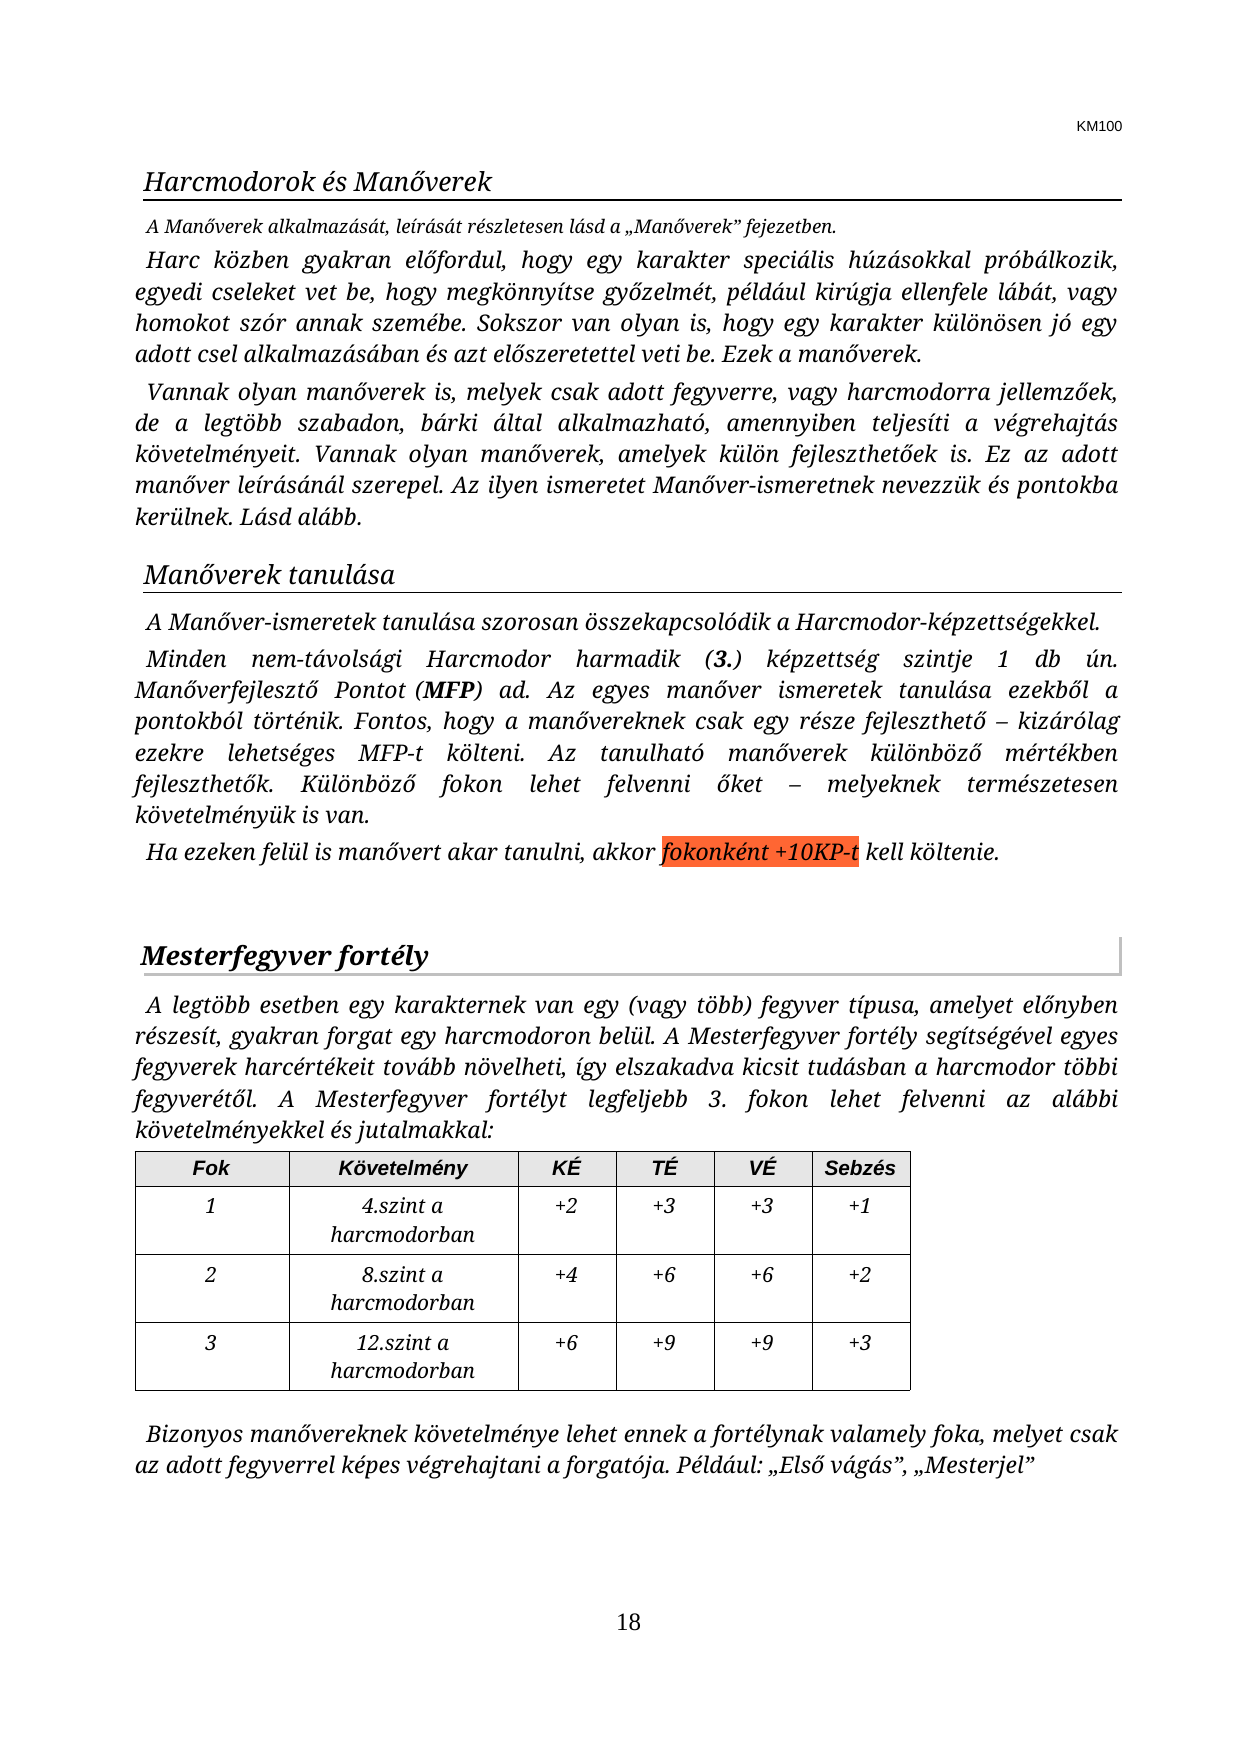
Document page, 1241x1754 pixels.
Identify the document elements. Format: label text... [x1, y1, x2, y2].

table_cell +9 [617, 1323, 714, 1390]
table_cell +6 [715, 1255, 812, 1322]
table_cell 1 [136, 1187, 289, 1254]
table_header TÉ [617, 1152, 714, 1186]
table_cell +2 [519, 1187, 616, 1254]
table_cell +3 [813, 1323, 910, 1390]
table_cell 3 [136, 1323, 289, 1390]
table_header VÉ [715, 1152, 812, 1186]
text A Manőverek alkalmazását, leírását részletesen lásd a „Manőverek” fejezetben. [134, 213, 1122, 238]
text Harc közben gyakran előfordul, hogy egy karakter speciális húzásokkal próbálkozik, egyedi cseleket vet be, hogy megkönnyítse győzelmét, például kirúgja ellenfele lábát, vagy homokot szór annak szemébe. Sokszor van olyan is, hogy egy karakter különösen jó egy adott csel alkalmazásában és azt előszeretettel veti be. Ezek a manőverek. [134, 244, 1122, 369]
table_cell +6 [617, 1255, 714, 1322]
table_cell 2 [136, 1255, 289, 1322]
table_cell +1 [813, 1187, 910, 1254]
table_cell +3 [715, 1187, 812, 1254]
table_header Sebzés [813, 1152, 910, 1186]
table_header Követelmény [290, 1152, 518, 1186]
table_cell +3 [617, 1187, 714, 1254]
table_cell +2 [813, 1255, 910, 1322]
subtitle Manőverek tanulása [143, 556, 1122, 592]
table_cell 8.szint a harcmodorban [290, 1255, 518, 1322]
subtitle Mesterfegyver fortély [140, 937, 1118, 973]
table_cell +4 [519, 1255, 616, 1322]
text Vannak olyan manőverek is, melyek csak adott fegyverre, vagy harcmodorra jellemzőek, de a legtöbb szabadon, bárki által alkalmazható, amennyiben teljesíti a végrehajtás követelményeit. Vannak olyan manőverek, amelyek külön fejleszthetőek is. Ez az adott manőver leírásánál szerepel. Az ilyen ismeretet Manőver-ismeretnek nevezzük és pontokba kerülnek. Lásd alább. [134, 375, 1122, 532]
text A legtöbb esetben egy karakternek van egy (vagy több) fegyver típusa, amelyet előnyben részesít, gyakran forgat egy harcmodoron belül. A Mesterfegyver fortély segítségével egyes fegyverek harcértékeit tovább növelheti, így elszakadva kicsit tudásban a harcmodor többi fegyverétől. A Mesterfegyver fortélyt legfeljebb 3. fokon lehet felvenni az alábbi követelményekkel és jutalmakkal: [134, 989, 1122, 1145]
table_header Fok [136, 1152, 289, 1186]
text Bizonyos manővereknek követelménye lehet ennek a fortélynak valamely foka, melyet csak az adott fegyverrel képes végrehajtani a forgatója. Például: „Első vágás”, „Mesterjel” [134, 1418, 1122, 1480]
table_cell 4.szint a harcmodorban [290, 1187, 518, 1254]
text Minden nem-távolsági Harcmodor harmadik (3.) képzettség szintje 1 db ún. Manőverfejlesztő Pontot (MFP) ad. Az egyes manőver ismeretek tanulása ezekből a pontokból történik. Fontos, hogy a manővereknek csak egy része fejleszthető – kizárólag ezekre lehetséges MFP-t költeni. Az tanulható manőverek különböző mértékben fejleszthetők. Különböző fokon lehet felvenni őket – melyeknek természetesen követelményük is van. [134, 643, 1122, 830]
text Ha ezeken felül is manővert akar tanulni, akkor fokonként +10KP-t kell költenie. [134, 836, 1122, 867]
table_header KÉ [519, 1152, 616, 1186]
table_cell 12.szint a harcmodorban [290, 1323, 518, 1390]
subtitle Harcmodorok és Manőverek [143, 164, 1122, 199]
table_cell +6 [519, 1323, 616, 1390]
table_cell +9 [715, 1323, 812, 1390]
text A Manőver-ismeretek tanulása szorosan összekapcsolódik a Harcmodor-képzettségekkel. [134, 606, 1122, 637]
